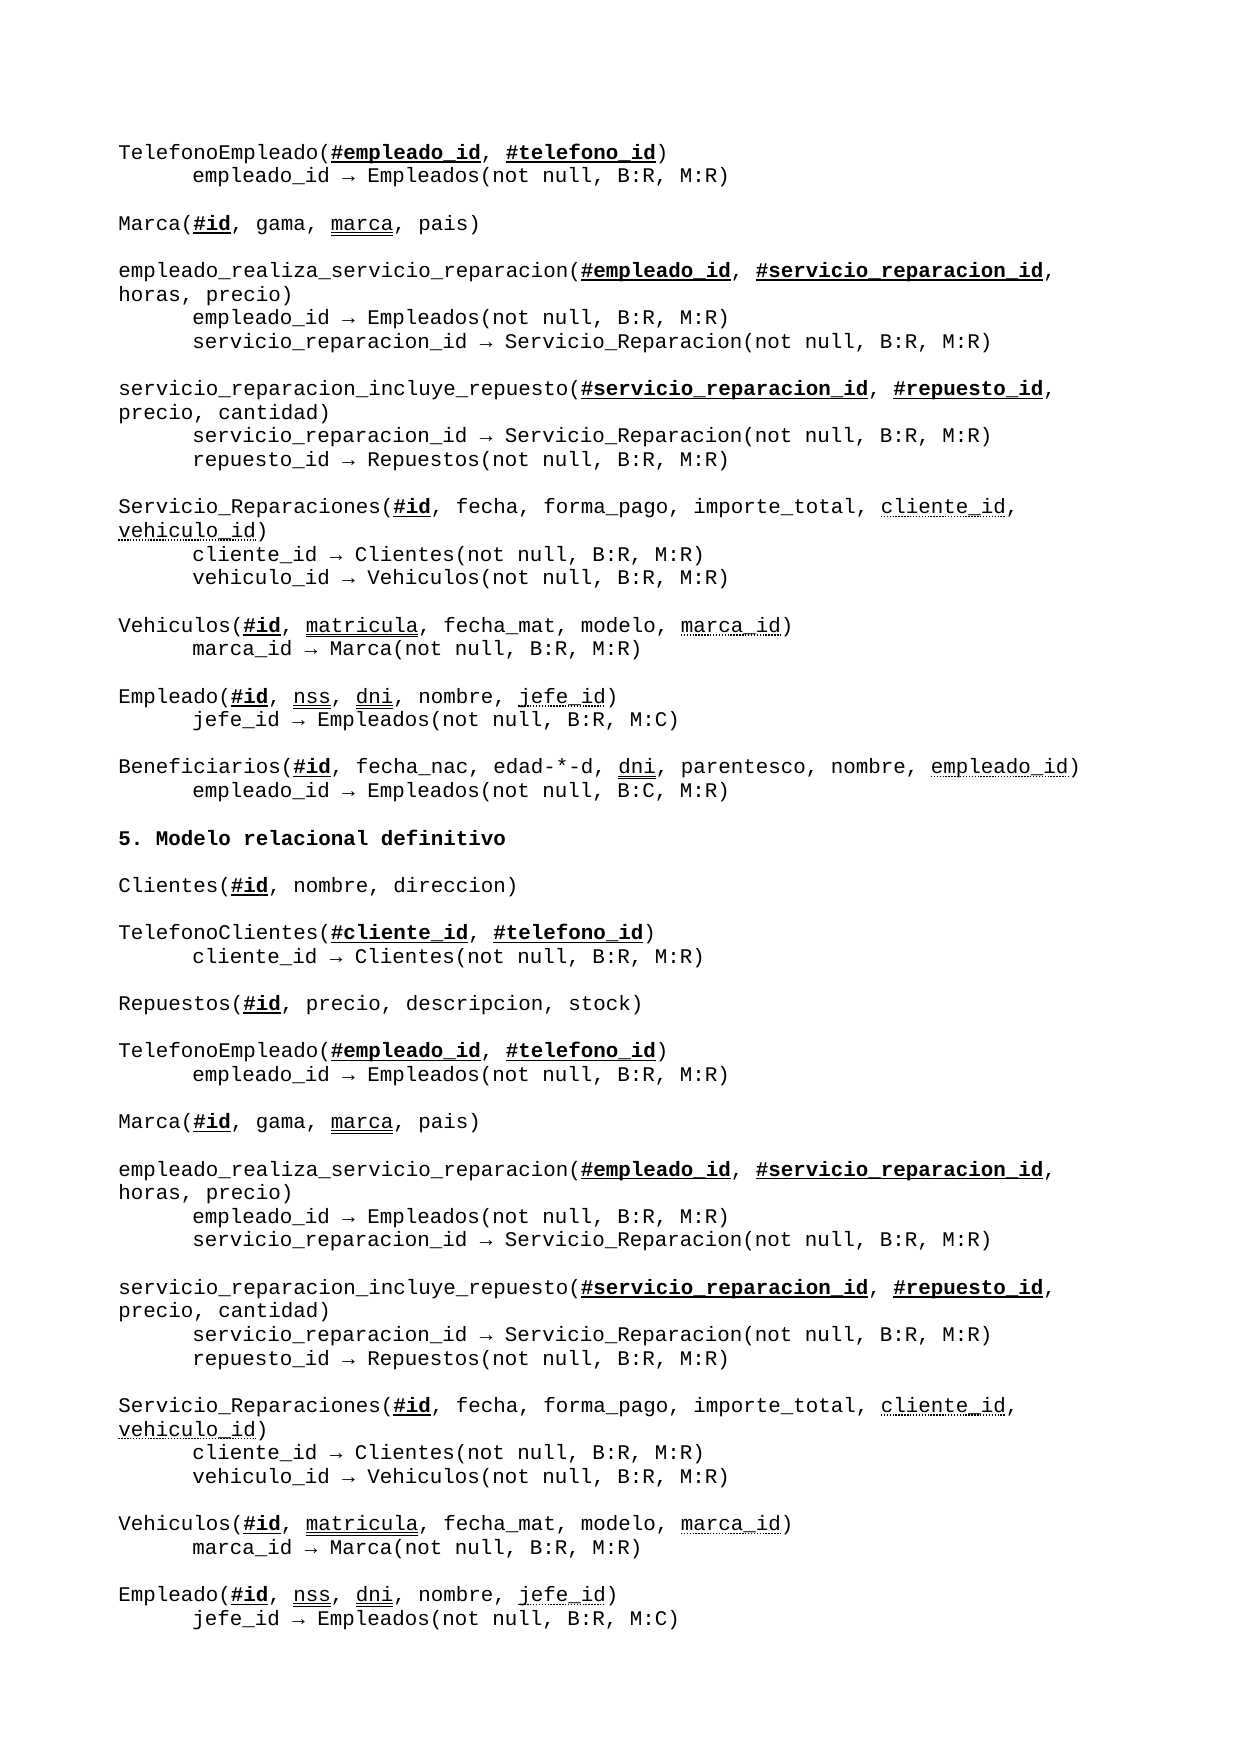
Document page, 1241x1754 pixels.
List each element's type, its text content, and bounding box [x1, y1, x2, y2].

text empleado_id → Empleados(not null, B:C, M:R) [118, 780, 1122, 804]
text empleado_realiza_servicio_reparacion(#empleado_id, #servicio_reparacion_id, horas, precio) [118, 260, 1122, 307]
text servicio_reparacion_incluye_repuesto(#servicio_reparacion_id, #repuesto_id, precio, cantidad) [118, 378, 1122, 426]
text Empleado(#id, nss, dni, nombre, jefe_id) [118, 1584, 1122, 1608]
text servicio_reparacion_id → Servicio_Reparacion(not null, B:R, M:R) [118, 1229, 1122, 1253]
text repuesto_id → Repuestos(not null, B:R, M:R) [118, 449, 1122, 473]
text marca_id → Marca(not null, B:R, M:R) [118, 1537, 1122, 1561]
text 5. Modelo relacional definitivo [118, 827, 1122, 851]
text empleado_id → Empleados(not null, B:R, M:R) [118, 1064, 1122, 1088]
text Vehiculos(#id, matricula, fecha_mat, modelo, marca_id) [118, 615, 1122, 638]
text Clientes(#id, nombre, direccion) [118, 875, 1122, 898]
text Marca(#id, gama, marca, pais) [118, 1111, 1122, 1135]
text Servicio_Reparaciones(#id, fecha, forma_pago, importe_total, cliente_id, vehiculo_id) [118, 1395, 1122, 1442]
text jefe_id → Empleados(not null, B:R, M:C) [118, 709, 1122, 733]
text empleado_id → Empleados(not null, B:R, M:R) [118, 1206, 1122, 1229]
text jefe_id → Empleados(not null, B:R, M:C) [118, 1608, 1122, 1631]
text Vehiculos(#id, matricula, fecha_mat, modelo, marca_id) [118, 1513, 1122, 1537]
text cliente_id → Clientes(not null, B:R, M:R) [118, 1442, 1122, 1466]
text marca_id → Marca(not null, B:R, M:R) [118, 638, 1122, 662]
text vehiculo_id → Vehiculos(not null, B:R, M:R) [118, 1466, 1122, 1489]
text Beneficiarios(#id, fecha_nac, edad-*-d, dni, parentesco, nombre, empleado_id) [118, 757, 1122, 780]
text Repuestos(#id, precio, descripcion, stock) [118, 993, 1122, 1017]
text servicio_reparacion_incluye_repuesto(#servicio_reparacion_id, #repuesto_id, precio, cantidad) [118, 1277, 1122, 1324]
text cliente_id → Clientes(not null, B:R, M:R) [118, 544, 1122, 567]
text TelefonoClientes(#cliente_id, #telefono_id) [118, 922, 1122, 946]
text repuesto_id → Repuestos(not null, B:R, M:R) [118, 1348, 1122, 1371]
text servicio_reparacion_id → Servicio_Reparacion(not null, B:R, M:R) [118, 426, 1122, 449]
text empleado_id → Empleados(not null, B:R, M:R) [118, 165, 1122, 189]
text empleado_id → Empleados(not null, B:R, M:R) [118, 307, 1122, 331]
text empleado_realiza_servicio_reparacion(#empleado_id, #servicio_reparacion_id, horas, precio) [118, 1158, 1122, 1206]
text vehiculo_id → Vehiculos(not null, B:R, M:R) [118, 567, 1122, 591]
text Empleado(#id, nss, dni, nombre, jefe_id) [118, 686, 1122, 709]
text TelefonoEmpleado(#empleado­_id, #telefono_id) [118, 142, 1122, 165]
text servicio_reparacion_id → Servicio_Reparacion(not null, B:R, M:R) [118, 331, 1122, 354]
text servicio_reparacion_id → Servicio_Reparacion(not null, B:R, M:R) [118, 1324, 1122, 1348]
text Marca(#id, gama, marca, pais) [118, 213, 1122, 236]
text TelefonoEmpleado(#empleado­_id, #telefono_id) [118, 1040, 1122, 1064]
text Servicio_Reparaciones(#id, fecha, forma_pago, importe_total, cliente_id, vehiculo_id) [118, 496, 1122, 544]
text cliente_id → Clientes(not null, B:R, M:R) [118, 946, 1122, 969]
